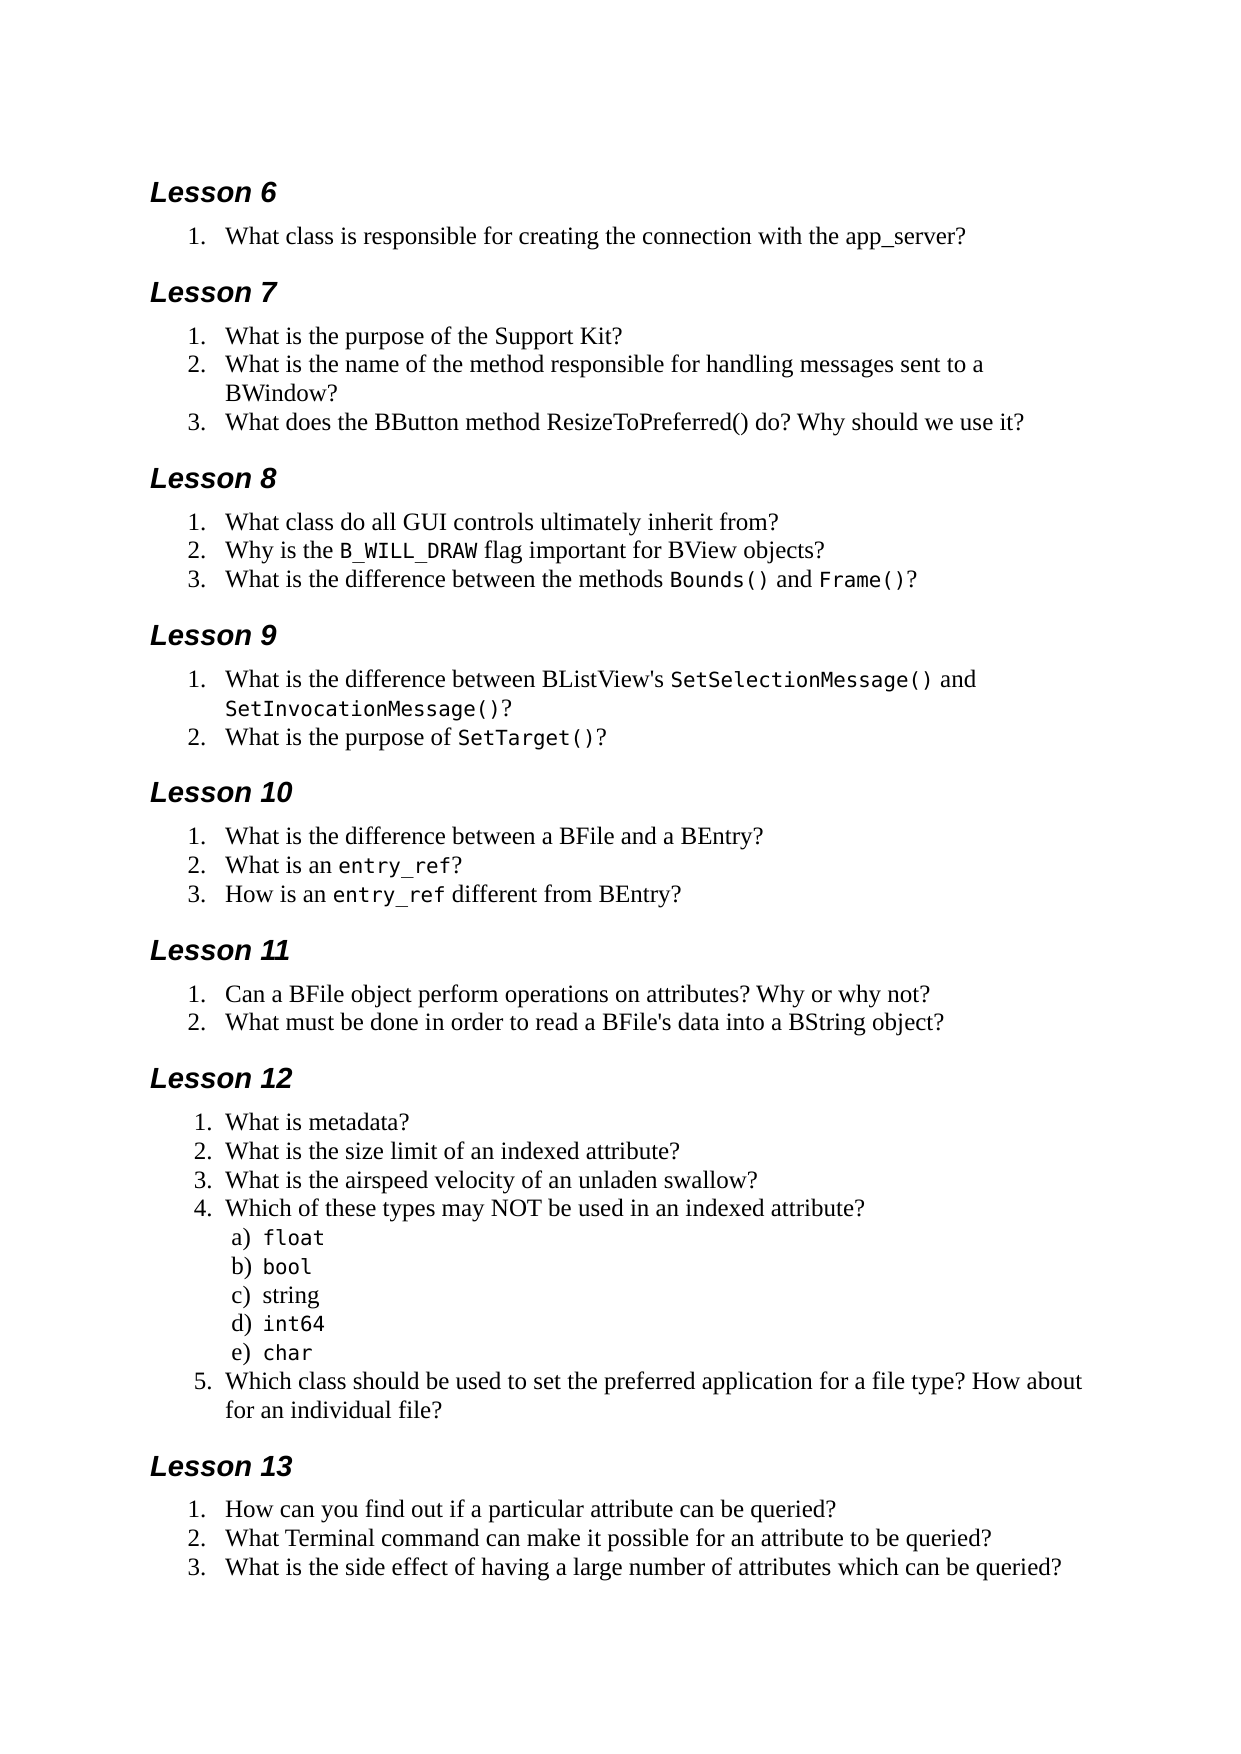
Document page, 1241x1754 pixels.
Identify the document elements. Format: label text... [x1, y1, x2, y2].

list Which of these types may NOT be used in an indexed attribute? [187, 1193, 1090, 1222]
list What class is responsible for creating the connection with the app_server? [187, 221, 1090, 250]
list char [225, 1337, 1090, 1366]
subtitle Lesson 11 [150, 933, 1090, 966]
list What is the size limit of an indexed attribute? [187, 1136, 1090, 1165]
list Which class should be used to set the preferred application for a file type? How about for an individual file? [187, 1366, 1090, 1423]
subtitle Lesson 9 [150, 618, 1090, 652]
list Can a BFile object perform operations on attributes? Why or why not? [187, 979, 1090, 1007]
list int64 [225, 1308, 1090, 1337]
list float [225, 1222, 1090, 1251]
subtitle Lesson 7 [150, 275, 1090, 308]
list How can you find out if a particular attribute can be queried? [187, 1494, 1090, 1523]
list What does the BButton method ResizeToPreferred() do? Why should we use it? [187, 407, 1090, 436]
list What is the name of the method responsible for handling messages sent to a BWindow? [187, 349, 1090, 407]
list What is metadata? [187, 1107, 1090, 1136]
list string [225, 1280, 1090, 1308]
list What is the purpose of SetTarget()? [187, 722, 1090, 750]
list What Terminal command can make it possible for an attribute to be queried? [187, 1523, 1090, 1552]
list What is the difference between a BFile and a BEntry? [187, 821, 1090, 850]
list How is an entry_ref different from BEntry? [187, 879, 1090, 908]
list What is the difference between the methods Bounds() and Frame()? [187, 564, 1090, 593]
list What is the difference between BListView's SetSelectionMessage() and SetInvocationMessage()? [187, 664, 1090, 722]
list bool [225, 1251, 1090, 1280]
list What must be done in order to read a BFile's data into a BString object? [187, 1007, 1090, 1036]
subtitle Lesson 12 [150, 1061, 1090, 1095]
subtitle Lesson 6 [150, 175, 1090, 208]
subtitle Lesson 8 [150, 461, 1090, 494]
list What is an entry_ref? [187, 850, 1090, 879]
list Why is the B_WILL_DRAW flag important for BView objects? [187, 536, 1090, 564]
subtitle Lesson 10 [150, 775, 1090, 809]
list What is the airspeed velocity of an unladen swallow? [187, 1165, 1090, 1193]
list What is the purpose of the Support Kit? [187, 321, 1090, 349]
list What class do all GUI controls ultimately inherit from? [187, 507, 1090, 536]
list What is the side effect of having a large number of attributes which can be queried? [187, 1552, 1090, 1581]
subtitle Lesson 13 [150, 1448, 1090, 1482]
